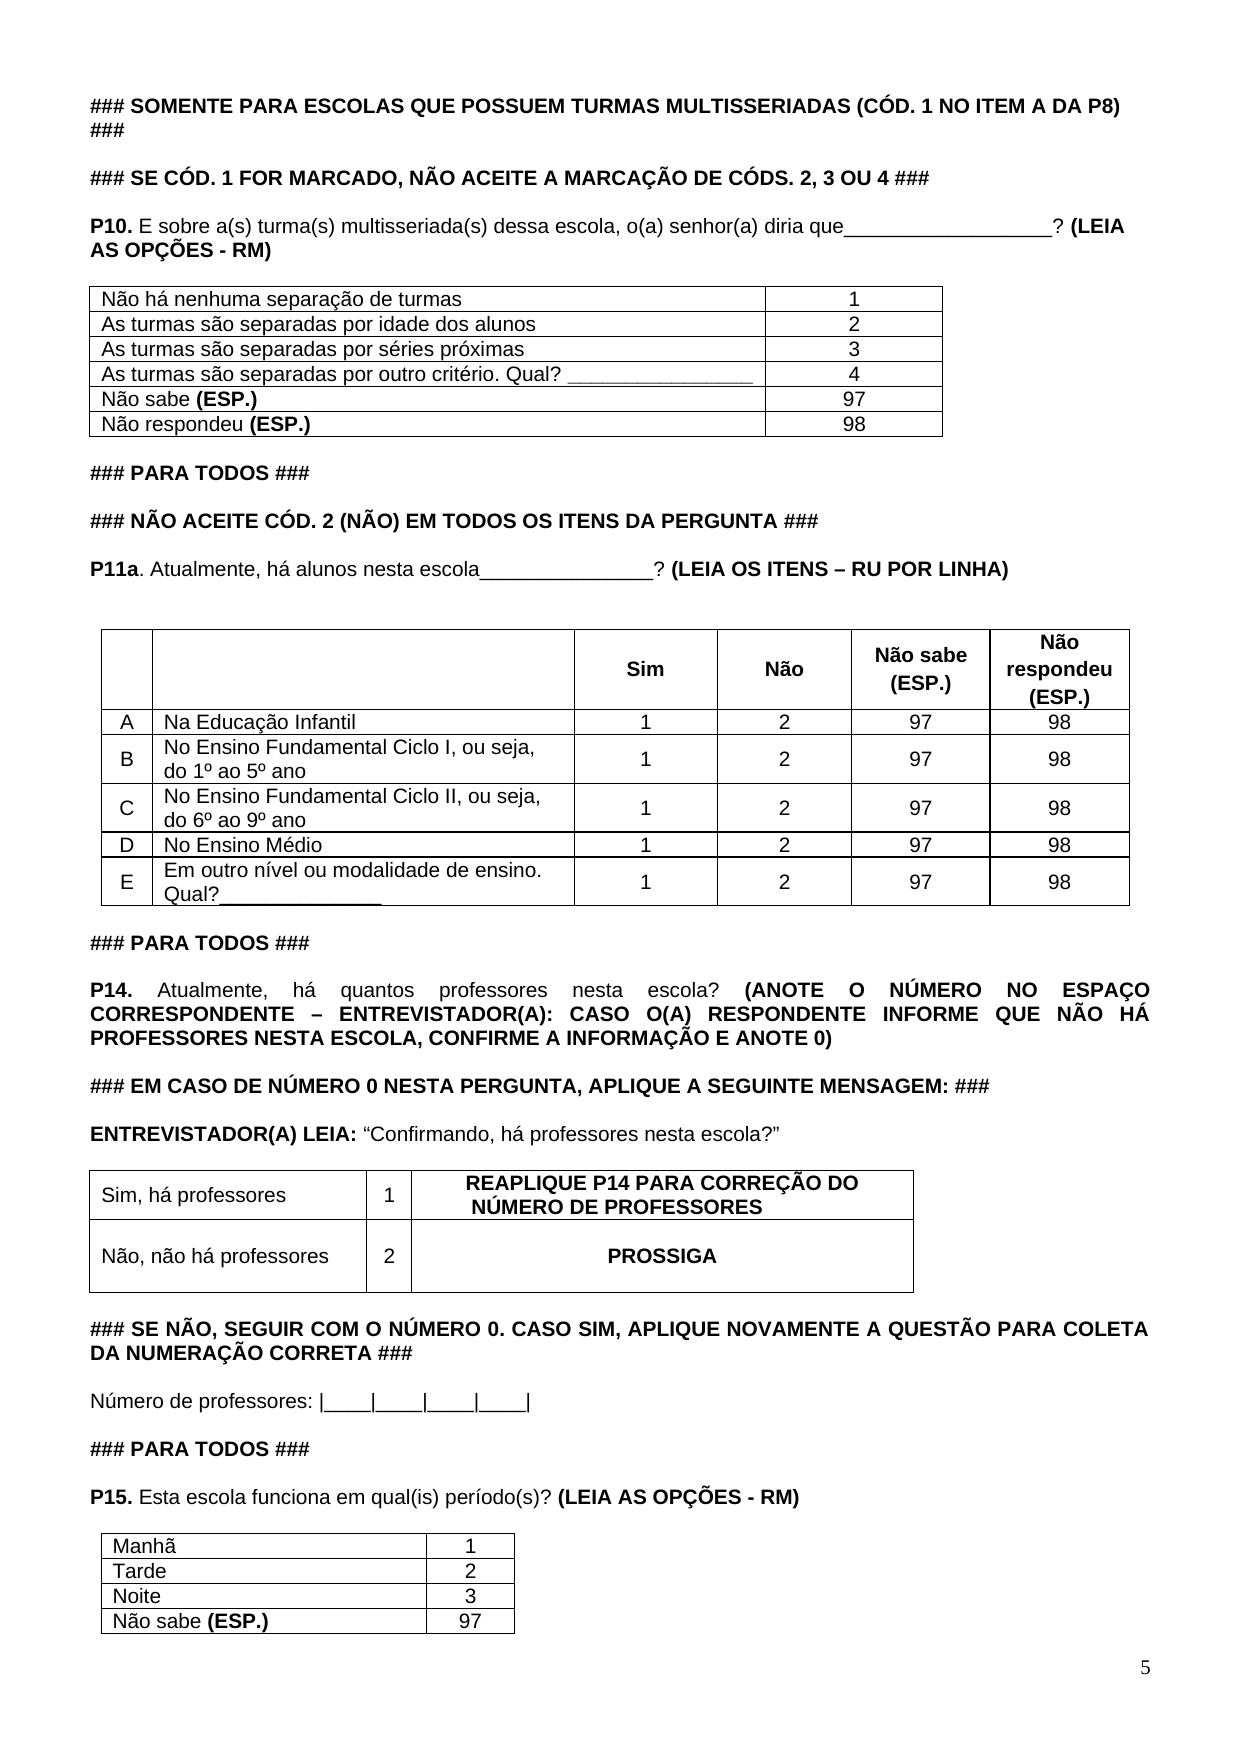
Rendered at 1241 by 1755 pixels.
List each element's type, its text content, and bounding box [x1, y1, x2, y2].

text P15. Esta escola funciona em qual(is) período(s)? (LEIA AS OPÇÕES - RM) [90, 1485, 1151, 1509]
table_cell 1 [575, 710, 717, 733]
table_cell 3 [427, 1584, 514, 1608]
table_cell Não, não há professores [90, 1220, 366, 1292]
text ### PARA TODOS ### [90, 461, 1151, 485]
table_cell 1 [575, 833, 717, 856]
table_cell 98 [991, 735, 1129, 782]
table_cell 97 [852, 833, 989, 856]
text ENTREVISTADOR(A) LEIA: “Confirmando, há professores nesta escola?” [90, 1122, 1151, 1146]
table_cell 3 [766, 337, 942, 361]
table_cell Tarde [102, 1559, 426, 1583]
table_header 1 [766, 287, 942, 311]
table_cell D [102, 833, 152, 856]
table_cell Noite [102, 1584, 426, 1608]
table_cell 97 [852, 735, 989, 782]
table_header Não há nenhuma separação de turmas [90, 287, 765, 311]
table_cell 2 [718, 858, 851, 905]
table_cell 98 [991, 833, 1129, 856]
table_cell 98 [991, 858, 1129, 905]
text ### SE NÃO, SEGUIR COM O NÚMERO 0. CASO SIM, APLIQUE NOVAMENTE A QUESTÃO PARA COLETA DA NUMERAÇÃO CORRETA ### [90, 1317, 1151, 1365]
text ### NÃO ACEITE CÓD. 2 (NÃO) EM TODOS OS ITENS DA PERGUNTA ### [90, 509, 1151, 533]
table_cell As turmas são separadas por idade dos alunos [90, 312, 765, 336]
table_cell 98 [991, 784, 1129, 831]
table_cell 2 [718, 735, 851, 782]
table_cell 97 [852, 710, 989, 733]
table_cell 2 [718, 833, 851, 856]
table_cell 2 [766, 312, 942, 336]
table_header Não respondeu (ESP.) [991, 630, 1129, 708]
table_header Sim, há professores [90, 1171, 366, 1219]
text ### SOMENTE PARA ESCOLAS QUE POSSUEM TURMAS MULTISSERIADAS (CÓD. 1 NO ITEM A DA P8) ### [90, 94, 1151, 142]
table_cell 1 [575, 784, 717, 831]
table_cell Em outro nível ou modalidade de ensino. Qual?______________ [153, 858, 574, 905]
table_header REAPLIQUE P14 PARA CORREÇÃO DO NÚMERO DE PROFESSORES [412, 1171, 913, 1219]
table_cell 97 [427, 1609, 514, 1633]
text P14. Atualmente, há quantos professores nesta escola? (ANOTE O NÚMERO NO ESPAÇO CORRESPONDENTE – ENTREVISTADOR(A): CASO O(A) RESPONDENTE INFORME QUE NÃO HÁ PROFESSORES NESTA ESCOLA, CONFIRME A INFORMAÇÃO E ANOTE 0) [90, 978, 1151, 1050]
table_cell No Ensino Fundamental Ciclo I, ou seja, do 1º ao 5º ano [153, 735, 574, 782]
table_header Sim [575, 630, 717, 708]
text ### PARA TODOS ### [90, 930, 1151, 954]
table_cell Não sabe (ESP.) [102, 1609, 426, 1633]
table_cell E [102, 858, 152, 905]
table_cell 1 [575, 858, 717, 905]
text Número de professores: |____|____|____|____| [90, 1389, 1151, 1413]
table_cell 98 [991, 710, 1129, 733]
table_header Não sabe (ESP.) [852, 630, 989, 708]
table_cell As turmas são separadas por outro critério. Qual? ________________ [90, 362, 765, 386]
table_header 1 [427, 1534, 514, 1558]
table_cell 97 [852, 858, 989, 905]
table_cell 98 [766, 412, 942, 436]
table_cell 4 [766, 362, 942, 386]
table_header 1 [367, 1171, 411, 1219]
text ### PARA TODOS ### [90, 1437, 1151, 1461]
table_cell 2 [427, 1559, 514, 1583]
table_cell 2 [718, 784, 851, 831]
table_cell Não sabe (ESP.) [90, 387, 765, 411]
table_cell A [102, 710, 152, 733]
text P11a. Atualmente, há alunos nesta escola_______________? (LEIA OS ITENS – RU POR LINHA) [90, 557, 1151, 581]
table_cell 97 [852, 784, 989, 831]
table_header Manhã [102, 1534, 426, 1558]
table_cell PROSSIGA [412, 1220, 913, 1292]
table_cell 2 [367, 1220, 411, 1292]
table_cell No Ensino Médio [153, 833, 574, 856]
table_header [102, 630, 152, 708]
text P10. E sobre a(s) turma(s) multisseriada(s) dessa escola, o(a) senhor(a) diria que__________________? (LEIA AS OPÇÕES - RM) [90, 214, 1151, 262]
table_cell Não respondeu (ESP.) [90, 412, 765, 436]
table_cell C [102, 784, 152, 831]
text ### EM CASO DE NÚMERO 0 NESTA PERGUNTA, APLIQUE A SEGUINTE MENSAGEM: ### [90, 1074, 1151, 1098]
text ### SE CÓD. 1 FOR MARCADO, NÃO ACEITE A MARCAÇÃO DE CÓDS. 2, 3 OU 4 ### [90, 166, 1151, 190]
table_cell No Ensino Fundamental Ciclo II, ou seja, do 6º ao 9º ano [153, 784, 574, 831]
table_cell 97 [766, 387, 942, 411]
table_header Não [718, 630, 851, 708]
table_cell 1 [575, 735, 717, 782]
table_header [153, 630, 574, 708]
table_cell As turmas são separadas por séries próximas [90, 337, 765, 361]
table_cell 2 [718, 710, 851, 733]
table_cell B [102, 735, 152, 782]
table_cell Na Educação Infantil [153, 710, 574, 733]
